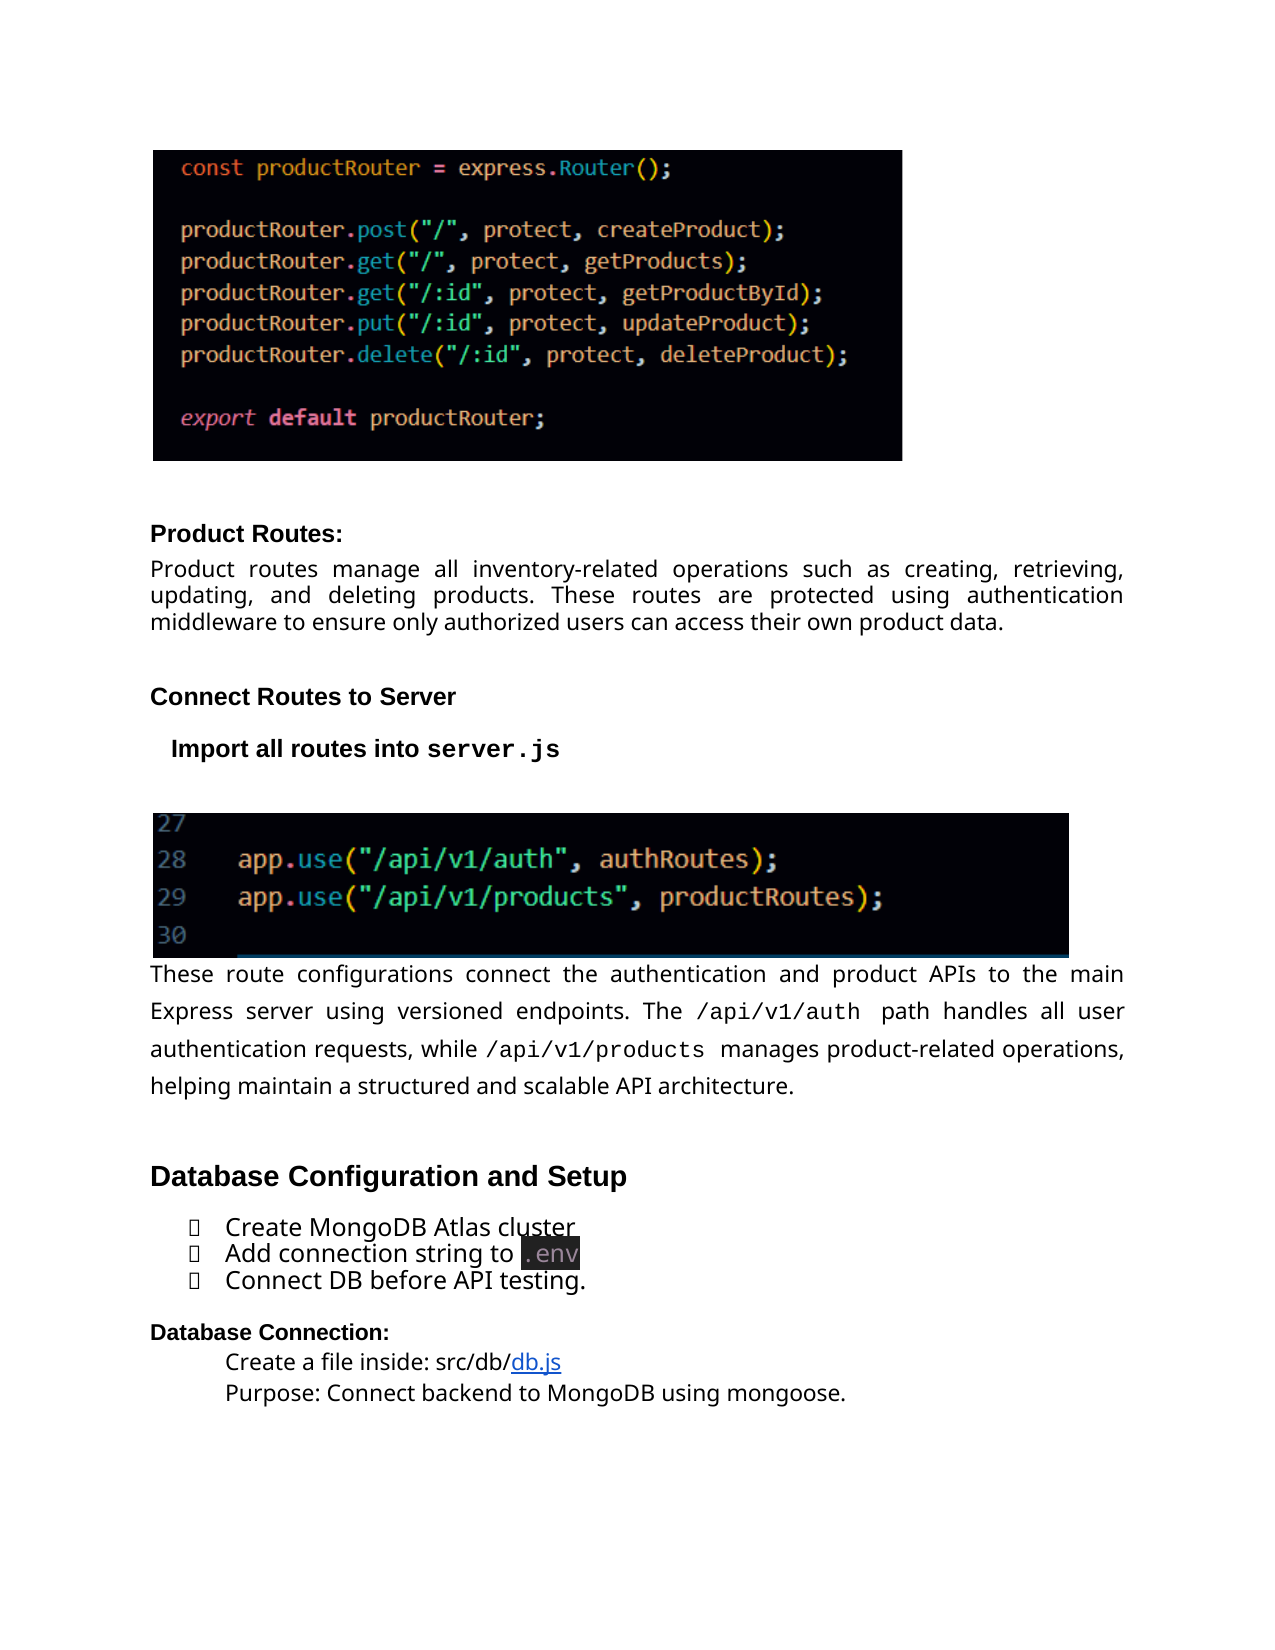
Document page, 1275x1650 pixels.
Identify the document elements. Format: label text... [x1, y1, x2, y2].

text Product routes manage all inventory-related operations such as creating, retrieving, updating, and deleting products. These routes are protected using authentication middleware to ensure only authorized users can access their own product data. [150, 556, 1125, 637]
text Import all routes into server.js [171, 734, 1162, 765]
text Create a file inside: src/db/db.js [225, 1346, 1162, 1377]
list Create MongoDB Atlas cluster [187, 1214, 1162, 1241]
text Product Routes: [150, 519, 1162, 548]
list Add connection string to .env [187, 1241, 1162, 1268]
text Purpose: Connect backend to MongoDB using mongoose. [225, 1377, 1162, 1408]
subtitle Connect Routes to Server [150, 681, 1162, 710]
picture [153, 150, 903, 461]
subtitle Database Connection: [150, 1319, 1162, 1346]
subtitle Database Configuration and Setup [150, 1159, 1162, 1193]
text These route configurations connect the authentication and product APIs to the main Express server using versioned endpoints. The /api/v1/auth path handles all user authentication requests, while /api/v1/products manages product-related operations, helping maintain a structured and scalable API architecture. [150, 837, 1125, 1102]
picture [153, 813, 1069, 958]
list Connect DB before API testing. [187, 1268, 1162, 1295]
